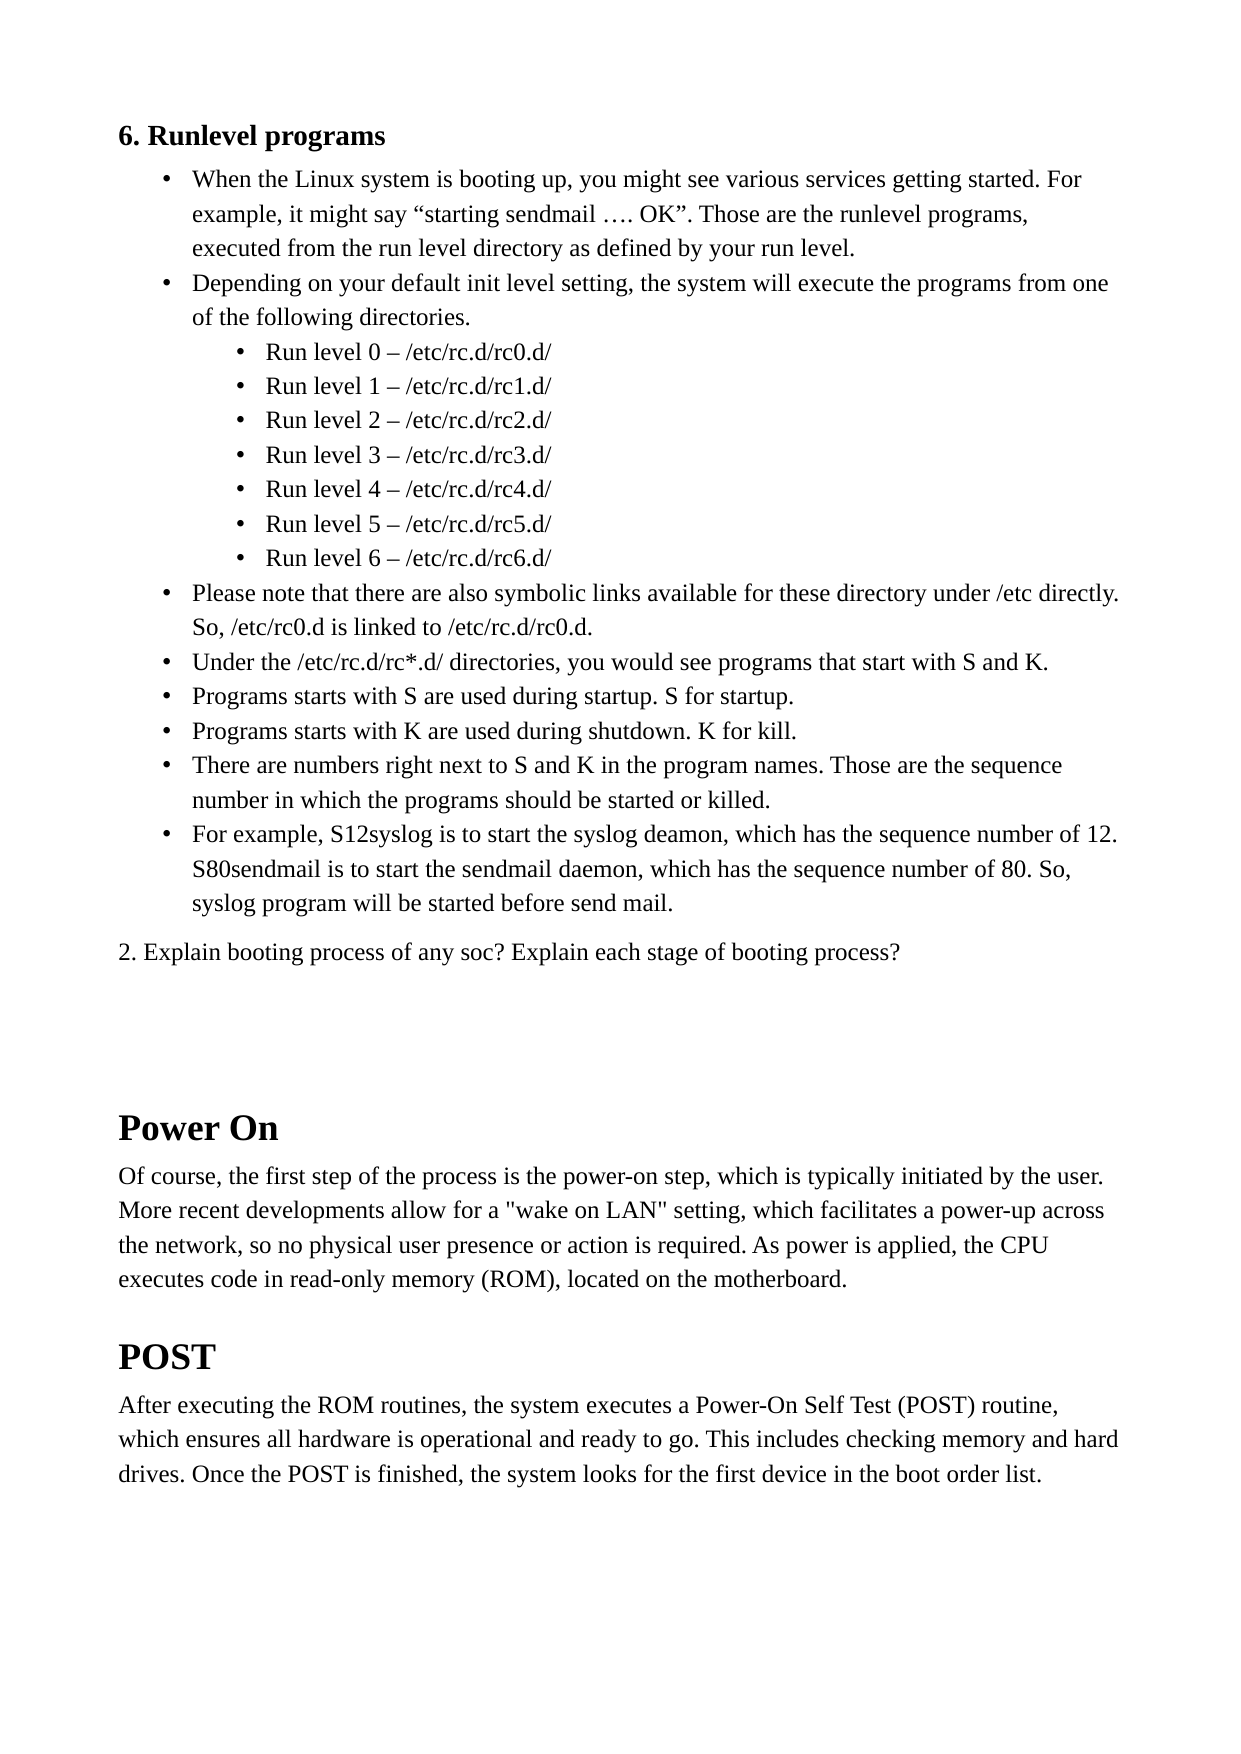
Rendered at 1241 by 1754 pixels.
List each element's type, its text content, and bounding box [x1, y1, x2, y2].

list Run level 0 – /etc/rc.d/rc0.d/ [236, 337, 1122, 365]
list Run level 3 – /etc/rc.d/rc3.d/ [236, 440, 1122, 469]
list When the Linux system is booting up, you might see various services getting started. For example, it might say “starting sendmail …. OK”. Those are the runlevel programs, executed from the run level directory as defined by your run level. [162, 164, 1122, 262]
list Depending on your default init level setting, the system will execute the programs from one of the following directories. [162, 268, 1122, 331]
list Run level 1 – /etc/rc.d/rc1.d/ [236, 371, 1122, 400]
list Run level 4 – /etc/rc.d/rc4.d/ [236, 474, 1122, 503]
text Of course, the first step of the process is the power-on step, which is typically initiated by the user. More recent developments allow for a "wake on LAN" setting, which facilitates a power-up across the network, so no physical user presence or action is required. As power is applied, the CPU executes code in read-only memory (ROM), located on the motherboard. [118, 1161, 1122, 1293]
text After executing the ROM routines, the system executes a Power-On Self Test (POST) routine, which ensures all hardware is operational and ready to go. This includes checking memory and hard drives. Once the POST is finished, the system looks for the first device in the boot order list. [118, 1390, 1122, 1488]
list Run level 5 – /etc/rc.d/rc5.d/ [236, 509, 1122, 538]
list Programs starts with K are used during shutdown. K for kill. [162, 716, 1122, 744]
list There are numbers right next to S and K in the program names. Those are the sequence number in which the programs should be started or killed. [162, 750, 1122, 813]
list Under the /etc/rc.d/rc*.d/ directories, you would see programs that start with S and K. [162, 647, 1122, 676]
list For example, S12syslog is to start the syslog deamon, which has the sequence number of 12. S80sendmail is to start the sendmail daemon, which has the sequence number of 80. So, syslog program will be started before send mail. [162, 819, 1122, 917]
subtitle 6. Runlevel programs [118, 118, 1122, 152]
subtitle Power On [118, 1105, 1122, 1148]
list Run level 6 – /etc/rc.d/rc6.d/ [236, 543, 1122, 572]
text 2. Explain booting process of any soc? Explain each stage of booting process? [118, 937, 1122, 966]
list Please note that there are also symbolic links available for these directory under /etc directly. So, /etc/rc0.d is linked to /etc/rc.d/rc0.d. [162, 578, 1122, 641]
list Programs starts with S are used during startup. S for startup. [162, 681, 1122, 710]
subtitle POST [118, 1334, 1122, 1377]
list Run level 2 – /etc/rc.d/rc2.d/ [236, 406, 1122, 434]
